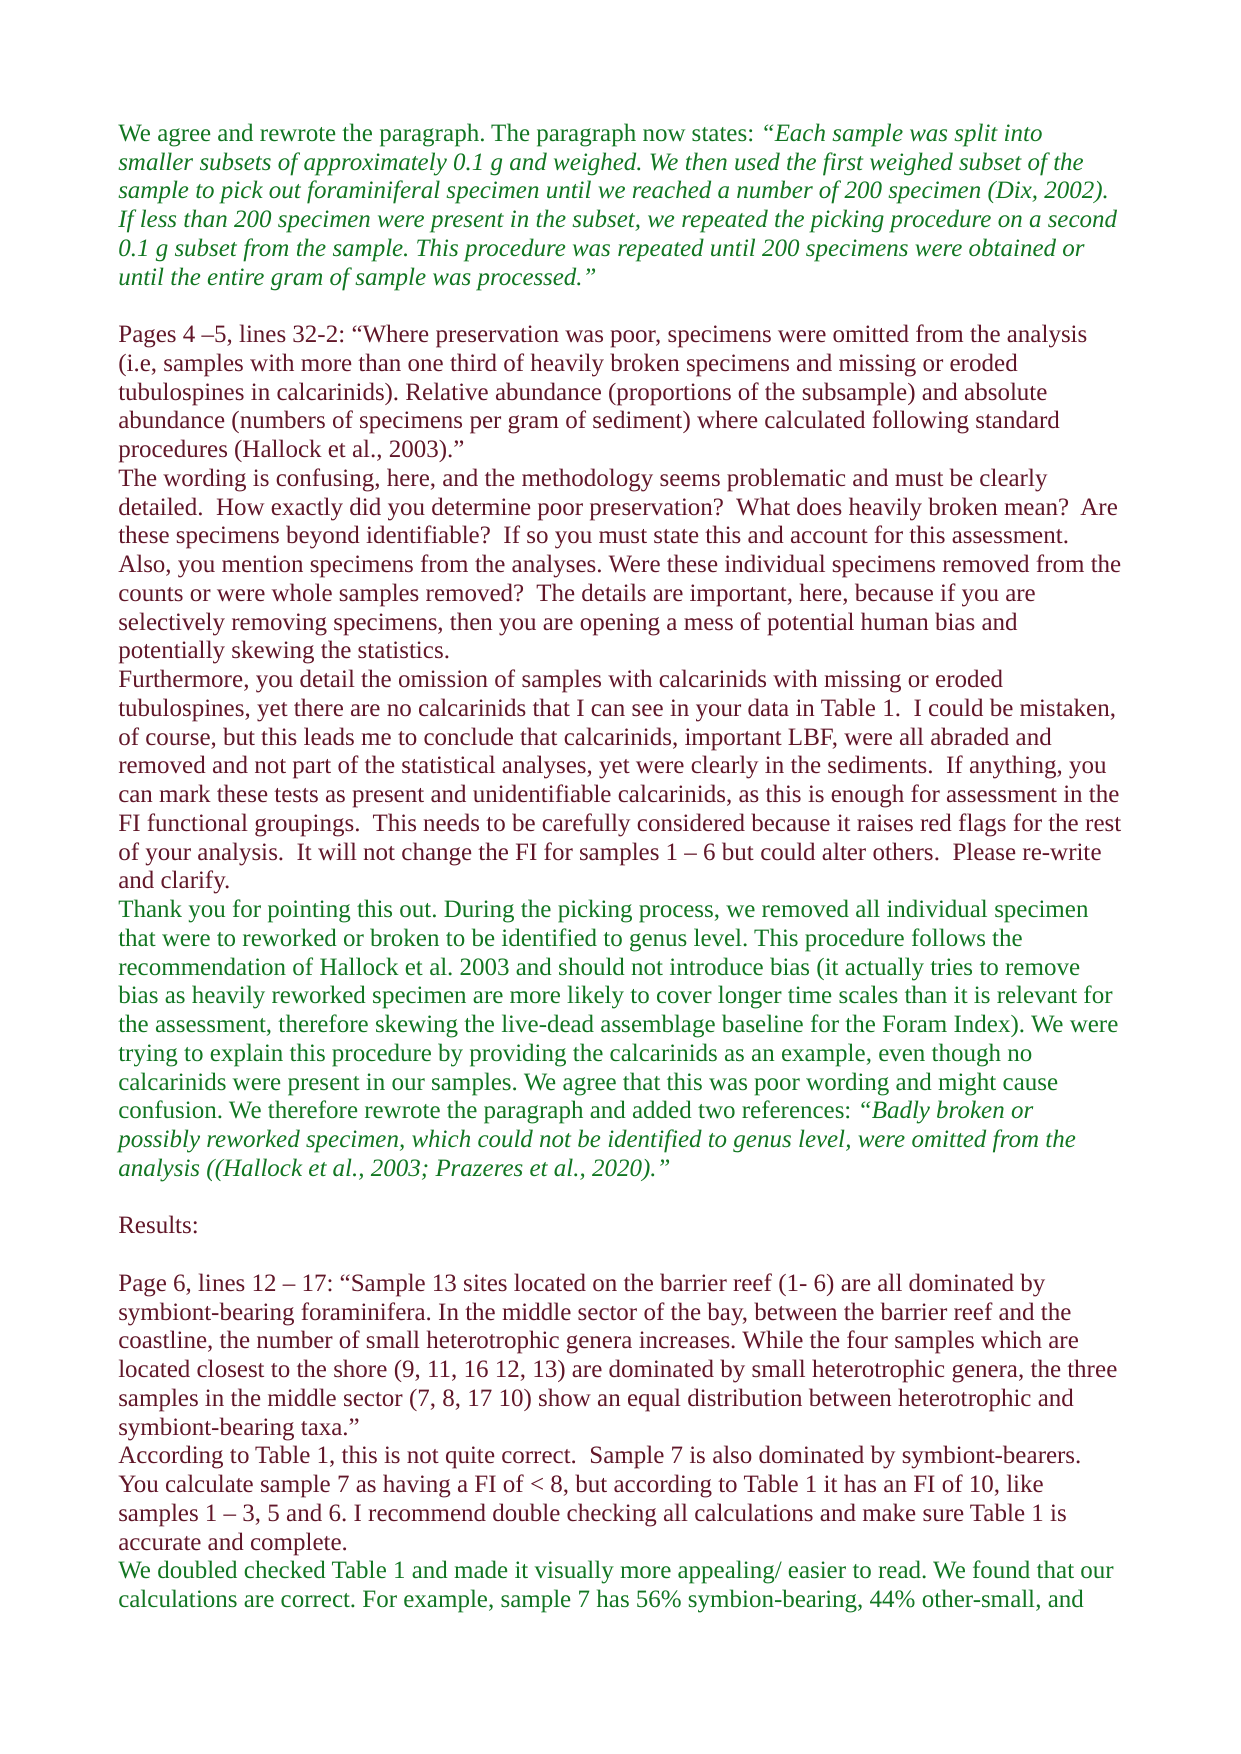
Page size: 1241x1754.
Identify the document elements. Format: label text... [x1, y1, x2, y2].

text Thank you for pointing this out. During the picking process, we removed all individual specimen that were to reworked or broken to be identified to genus level. This procedure follows the recommendation of Hallock et al. 2003 and should not introduce bias (it actually tries to remove bias as heavily reworked specimen are more likely to cover longer time scales than it is relevant for the assessment, therefore skewing the live-dead assemblage baseline for the Foram Index). We were trying to explain this procedure by providing the calcarinids as an example, even though no calcarinids were present in our samples. We agree that this was poor wording and might cause confusion. We therefore rewrote the paragraph and added two references: “Badly broken or possibly reworked specimen, which could not be identified to genus level, were omitted from the analysis ((Hallock et al., 2003; Prazeres et al., 2020).” [118, 894, 1122, 1182]
text Results: [118, 1211, 1122, 1239]
text Page 6, lines 12 – 17: “Sample 13 sites located on the barrier reef (1- 6) are all dominated by symbiont-bearing foraminifera. In the middle sector of the bay, between the barrier reef and the coastline, the number of small heterotrophic genera increases. While the four samples which are located closest to the shore (9, 11, 16 12, 13) are dominated by small heterotrophic genera, the three samples in the middle sector (7, 8, 17 10) show an equal distribution between heterotrophic and symbiont-bearing taxa.” [118, 1268, 1122, 1441]
text Furthermore, you detail the omission of samples with calcarinids with missing or eroded tubulospines, yet there are no calcarinids that I can see in your data in Table 1. I could be mistaken, of course, but this leads me to conclude that calcarinids, important LBF, were all abraded and removed and not part of the statistical analyses, yet were clearly in the sediments. If anything, you can mark these tests as present and unidentifiable calcarinids, as this is enough for assessment in the FI functional groupings. This needs to be carefully considered because it raises red flags for the rest of your analysis. It will not change the FI for samples 1 – 6 but could alter others. Please re-write and clarify. [118, 664, 1122, 894]
text We agree and rewrote the paragraph. The paragraph now states: “Each sample was split into smaller subsets of approximately 0.1 g and weighed. We then used the first weighed subset of the sample to pick out foraminiferal specimen until we reached a number of 200 specimen (Dix, 2002). If less than 200 specimen were present in the subset, we repeated the picking procedure on a second 0.1 g subset from the sample. This procedure was repeated until 200 specimens were obtained or until the entire gram of sample was processed.” [118, 118, 1122, 291]
text We doubled checked Table 1 and made it visually more appealing/ easier to read. We found that our calculations are correct. For example, sample 7 has 56% symbion-bearing, 44% other-small, and [118, 1556, 1122, 1613]
text The wording is confusing, here, and the methodology seems problematic and must be clearly detailed. How exactly did you determine poor preservation? What does heavily broken mean? Are these specimens beyond identifiable? If so you must state this and account for this assessment. Also, you mention specimens from the analyses. Were these individual specimens removed from the counts or were whole samples removed? The details are important, here, because if you are selectively removing specimens, then you are opening a mess of potential human bias and potentially skewing the statistics. [118, 463, 1122, 664]
text According to Table 1, this is not quite correct. Sample 7 is also dominated by symbiont-bearers. You calculate sample 7 as having a FI of < 8, but according to Table 1 it has an FI of 10, like samples 1 – 3, 5 and 6. I recommend double checking all calculations and make sure Table 1 is accurate and complete. [118, 1441, 1122, 1556]
text Pages 4 –5, lines 32-2: “Where preservation was poor, specimens were omitted from the analysis (i.e, samples with more than one third of heavily broken specimens and missing or eroded tubulospines in calcarinids). Relative abundance (proportions of the subsample) and absolute abundance (numbers of specimens per gram of sediment) where calculated following standard procedures (Hallock et al., 2003).” [118, 319, 1122, 463]
